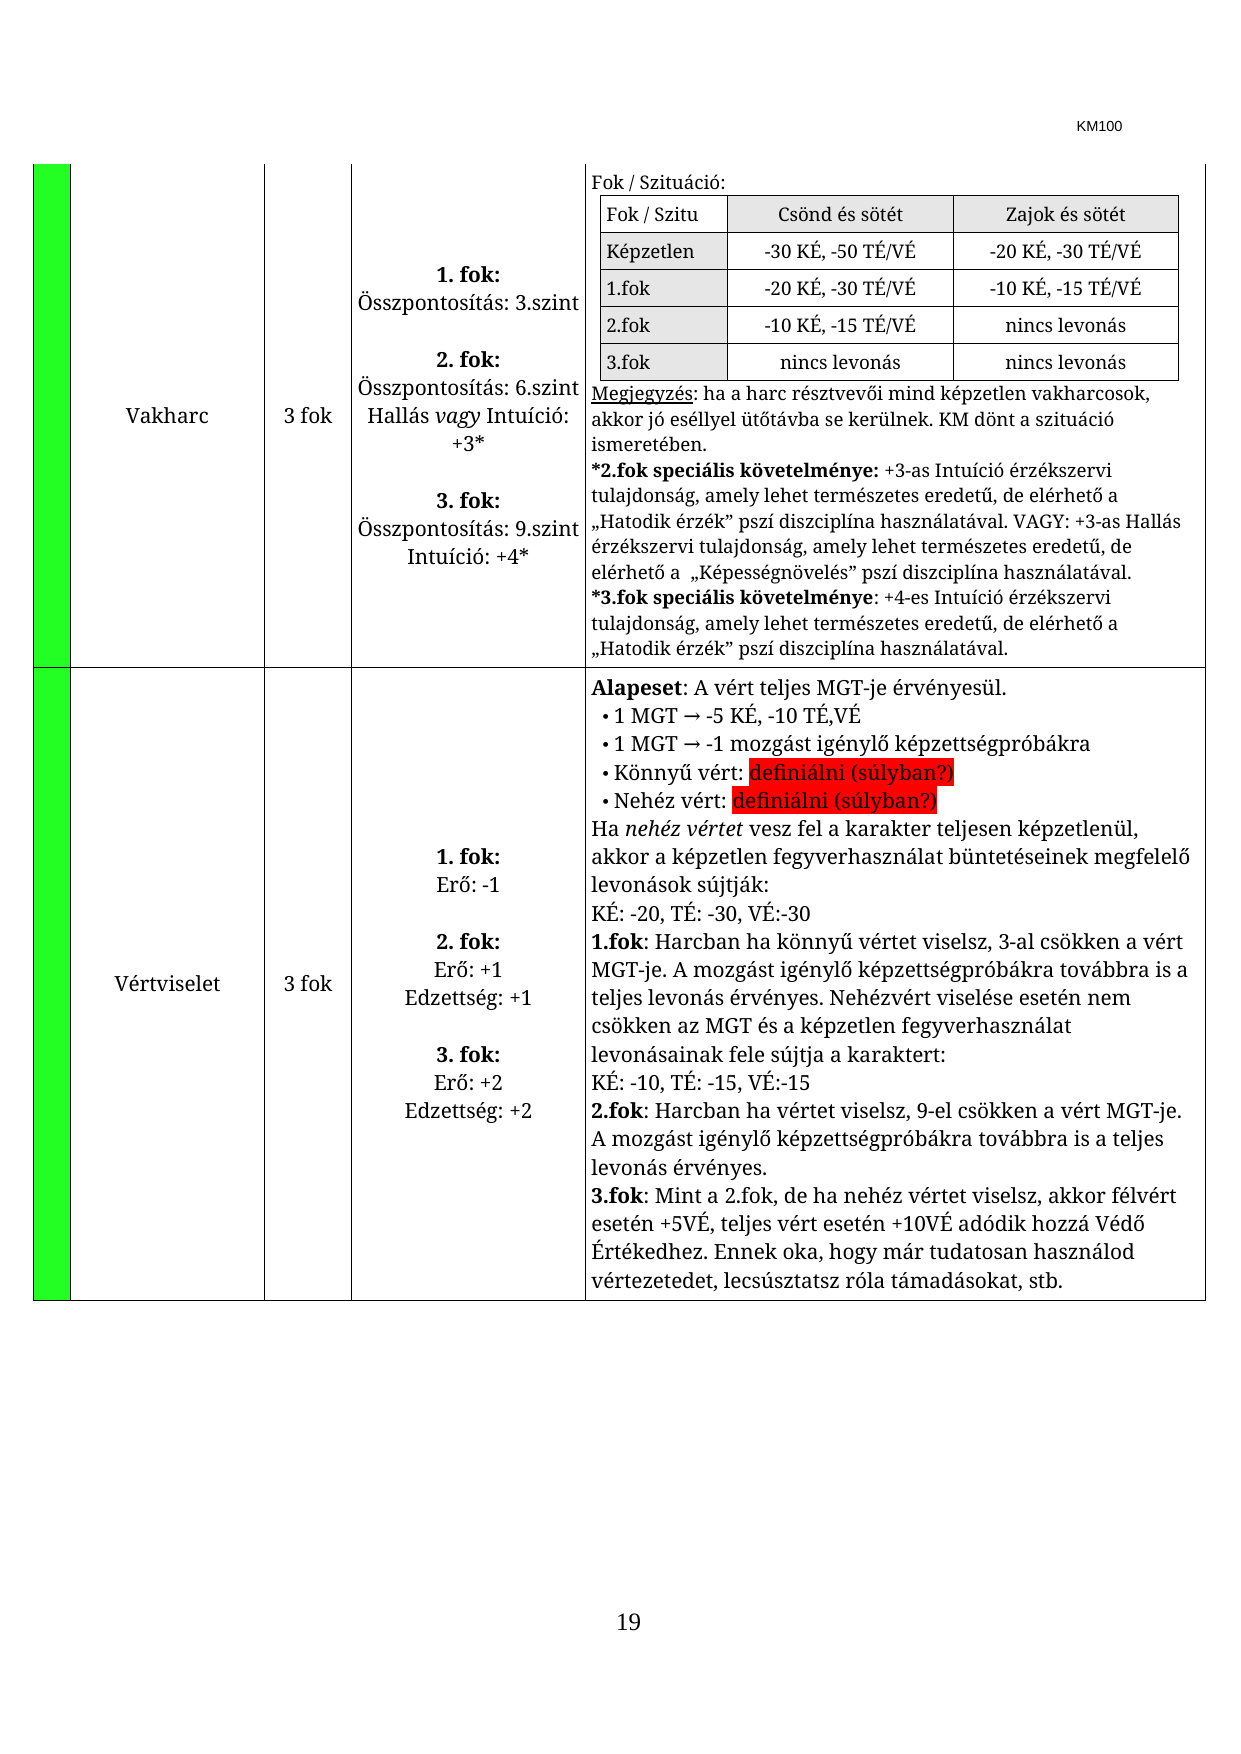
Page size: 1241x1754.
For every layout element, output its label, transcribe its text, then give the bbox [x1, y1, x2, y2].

table_cell Vértviselet [71, 668, 264, 1300]
table_cell 3 fok [265, 668, 351, 1300]
table_cell Fok / Szituáció: Megjegyzés: ha a harc résztvevői mind képzetlen vakharcosok, akkor jó eséllyel ütőtávba se kerülnek. KM dönt a szituáció ismeretében. *2.fok speciális követelménye: +3-as Intuíció érzékszervi tulajdonság, amely lehet természetes eredetű, de elérhető a „Hatodik érzék” pszí diszciplína használatával. VAGY: +3-as Hallás érzékszervi tulajdonság, amely lehet természetes eredetű, de elérhető a „Képességnövelés” pszí diszciplína használatával. *3.fok speciális követelménye: +4-es Intuíció érzékszervi tulajdonság, amely lehet természetes eredetű, de elérhető a „Hatodik érzék” pszí diszciplína használatával. [586, 164, 1205, 667]
table_cell -10 KÉ, -15 TÉ/VÉ [954, 270, 1178, 306]
table_header Csönd és sötét [728, 196, 953, 232]
table_cell -30 KÉ, -50 TÉ/VÉ [728, 233, 953, 269]
table_cell 1. fok: Összpontosítás: 3.szint 2. fok: Összpontosítás: 6.szint Hallás vagy Intuíció: +3* 3. fok: Összpontosítás: 9.szint Intuíció: +4* [352, 164, 585, 667]
table_cell nincs levonás [954, 344, 1178, 380]
table_cell [34, 668, 70, 1300]
table_cell -20 KÉ, -30 TÉ/VÉ [728, 270, 953, 306]
table_cell Alapeset: A vért teljes MGT-je érvényesül. 1 MGT → -5 KÉ, -10 TÉ,VÉ 1 MGT → -1 mozgást igénylő képzettségpróbákra Könnyű vért: definiálni (súlyban?) Nehéz vért: definiálni (súlyban?) Ha nehéz vértet vesz fel a karakter teljesen képzetlenül, akkor a képzetlen fegyverhasználat büntetéseinek megfelelő levonások sújtják: KÉ: -20, TÉ: -30, VÉ:-30 1.fok: Harcban ha könnyű vértet viselsz, 3-al csökken a vért MGT-je. A mozgást igénylő képzettségpróbákra továbbra is a teljes levonás érvényes. Nehézvért viselése esetén nem csökken az MGT és a képzetlen fegyverhasználat levonásainak fele sújtja a karaktert: KÉ: -10, TÉ: -15, VÉ:-15 2.fok: Harcban ha vértet viselsz, 9-el csökken a vért MGT-je. A mozgást igénylő képzettségpróbákra továbbra is a teljes levonás érvényes. 3.fok: Mint a 2.fok, de ha nehéz vértet viselsz, akkor félvért esetén +5VÉ, teljes vért esetén +10VÉ adódik hozzá Védő Értékedhez. Ennek oka, hogy már tudatosan használod vértezetedet, lecsúsztatsz róla támadásokat, stb. [586, 668, 1205, 1300]
table_cell 2.fok [601, 307, 727, 343]
table_cell -10 KÉ, -15 TÉ/VÉ [728, 307, 953, 343]
table_cell nincs levonás [728, 344, 953, 380]
table_cell -20 KÉ, -30 TÉ/VÉ [954, 233, 1178, 269]
table_header Fok / Szitu [601, 196, 727, 232]
table_cell 1. fok: Erő: -1 2. fok: Erő: +1 Edzettség: +1 3. fok: Erő: +2 Edzettség: +2 [352, 668, 585, 1300]
table_cell 3 fok [265, 164, 351, 667]
table_header Zajok és sötét [954, 196, 1178, 232]
table_cell 3.fok [601, 344, 727, 380]
table_cell 1.fok [601, 270, 727, 306]
table_cell Vakharc [71, 164, 264, 667]
table_cell nincs levonás [954, 307, 1178, 343]
table_cell [34, 164, 70, 667]
table_cell Képzetlen [601, 233, 727, 269]
